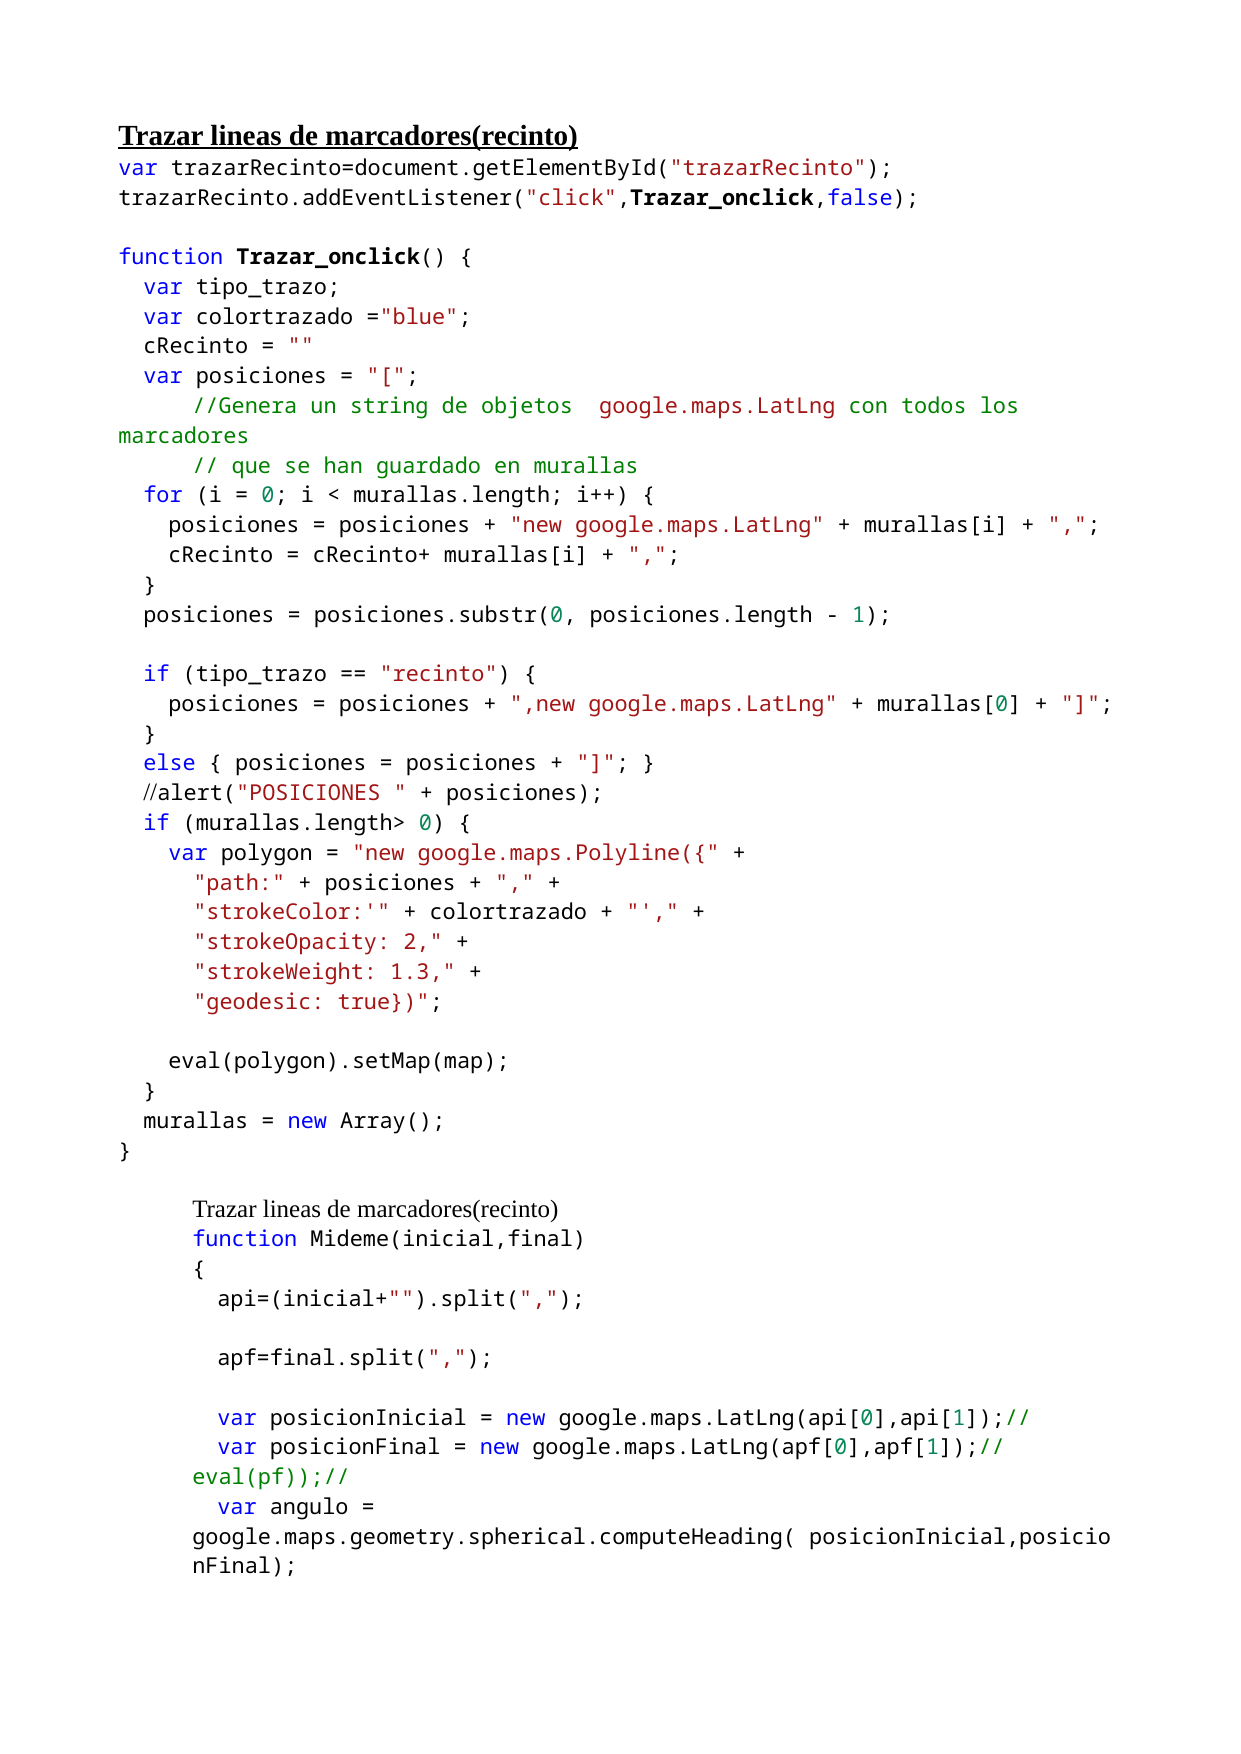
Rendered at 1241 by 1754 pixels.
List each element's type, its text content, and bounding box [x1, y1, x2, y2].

text } [118, 1075, 1122, 1105]
text for (i = 0; i < murallas.length; i++) { [118, 479, 1122, 509]
text } [118, 718, 1122, 747]
text var colortrazado ="blue"; [118, 301, 1122, 330]
text apf=final.split(","); [192, 1342, 1122, 1372]
text "strokeWeight: 1.3," + [118, 956, 1122, 986]
text //Genera un string de objetos google.maps.LatLng con todos los marcadores [118, 390, 1122, 449]
text "strokeColor:'" + colortrazado + "'," + [118, 896, 1122, 926]
text posiciones = posiciones.substr(0, posiciones.length - 1); [118, 598, 1122, 628]
text var trazarRecinto=document.getElementById("trazarRecinto"); [118, 152, 1122, 181]
text var posicionFinal = new google.maps.LatLng(apf[0],apf[1]);// eval(pf));// [192, 1431, 1122, 1491]
text //alert("POSICIONES " + posiciones); [118, 777, 1122, 807]
text if (tipo_trazo == "recinto") { [118, 658, 1122, 688]
text posiciones = posiciones + "new google.maps.LatLng" + murallas[i] + ","; [118, 509, 1122, 539]
text "strokeOpacity: 2," + [118, 926, 1122, 956]
text api=(inicial+"").split(","); [192, 1282, 1122, 1312]
text { [192, 1253, 1122, 1282]
text trazarRecinto.addEventListener("click",Trazar_onclick,false); [118, 181, 1122, 211]
text cRecinto = cRecinto+ murallas[i] + ","; [118, 539, 1122, 569]
text if (murallas.length> 0) { [118, 807, 1122, 837]
text var polygon = "new google.maps.Polyline({" + [118, 837, 1122, 867]
text var posicionInicial = new google.maps.LatLng(api[0],api[1]);// [192, 1401, 1122, 1431]
text function Trazar_onclick() { [118, 241, 1122, 271]
text var tipo_trazo; [118, 271, 1122, 301]
text "path:" + posiciones + "," + [118, 867, 1122, 896]
text var posiciones = "["; [118, 360, 1122, 390]
text "geodesic: true})"; [118, 986, 1122, 1016]
text var angulo = google.maps.geometry.spherical.computeHeading( posicionInicial,posicionFinal); [192, 1491, 1122, 1580]
text // que se han guardado en murallas [118, 449, 1122, 479]
text eval(polygon).setMap(map); [118, 1045, 1122, 1075]
text cRecinto = "" [118, 330, 1122, 360]
text else { posiciones = posiciones + "]"; } [118, 747, 1122, 777]
text Trazar lineas de marcadores(recinto) [118, 118, 1122, 152]
text function Mideme(inicial,final) [192, 1223, 1122, 1253]
text Trazar lineas de marcadores(recinto) [118, 1194, 1122, 1223]
text } [118, 569, 1122, 598]
text posiciones = posiciones + ",new google.maps.LatLng" + murallas[0] + "]"; [118, 688, 1122, 718]
text } [118, 1134, 1122, 1164]
text murallas = new Array(); [118, 1105, 1122, 1134]
